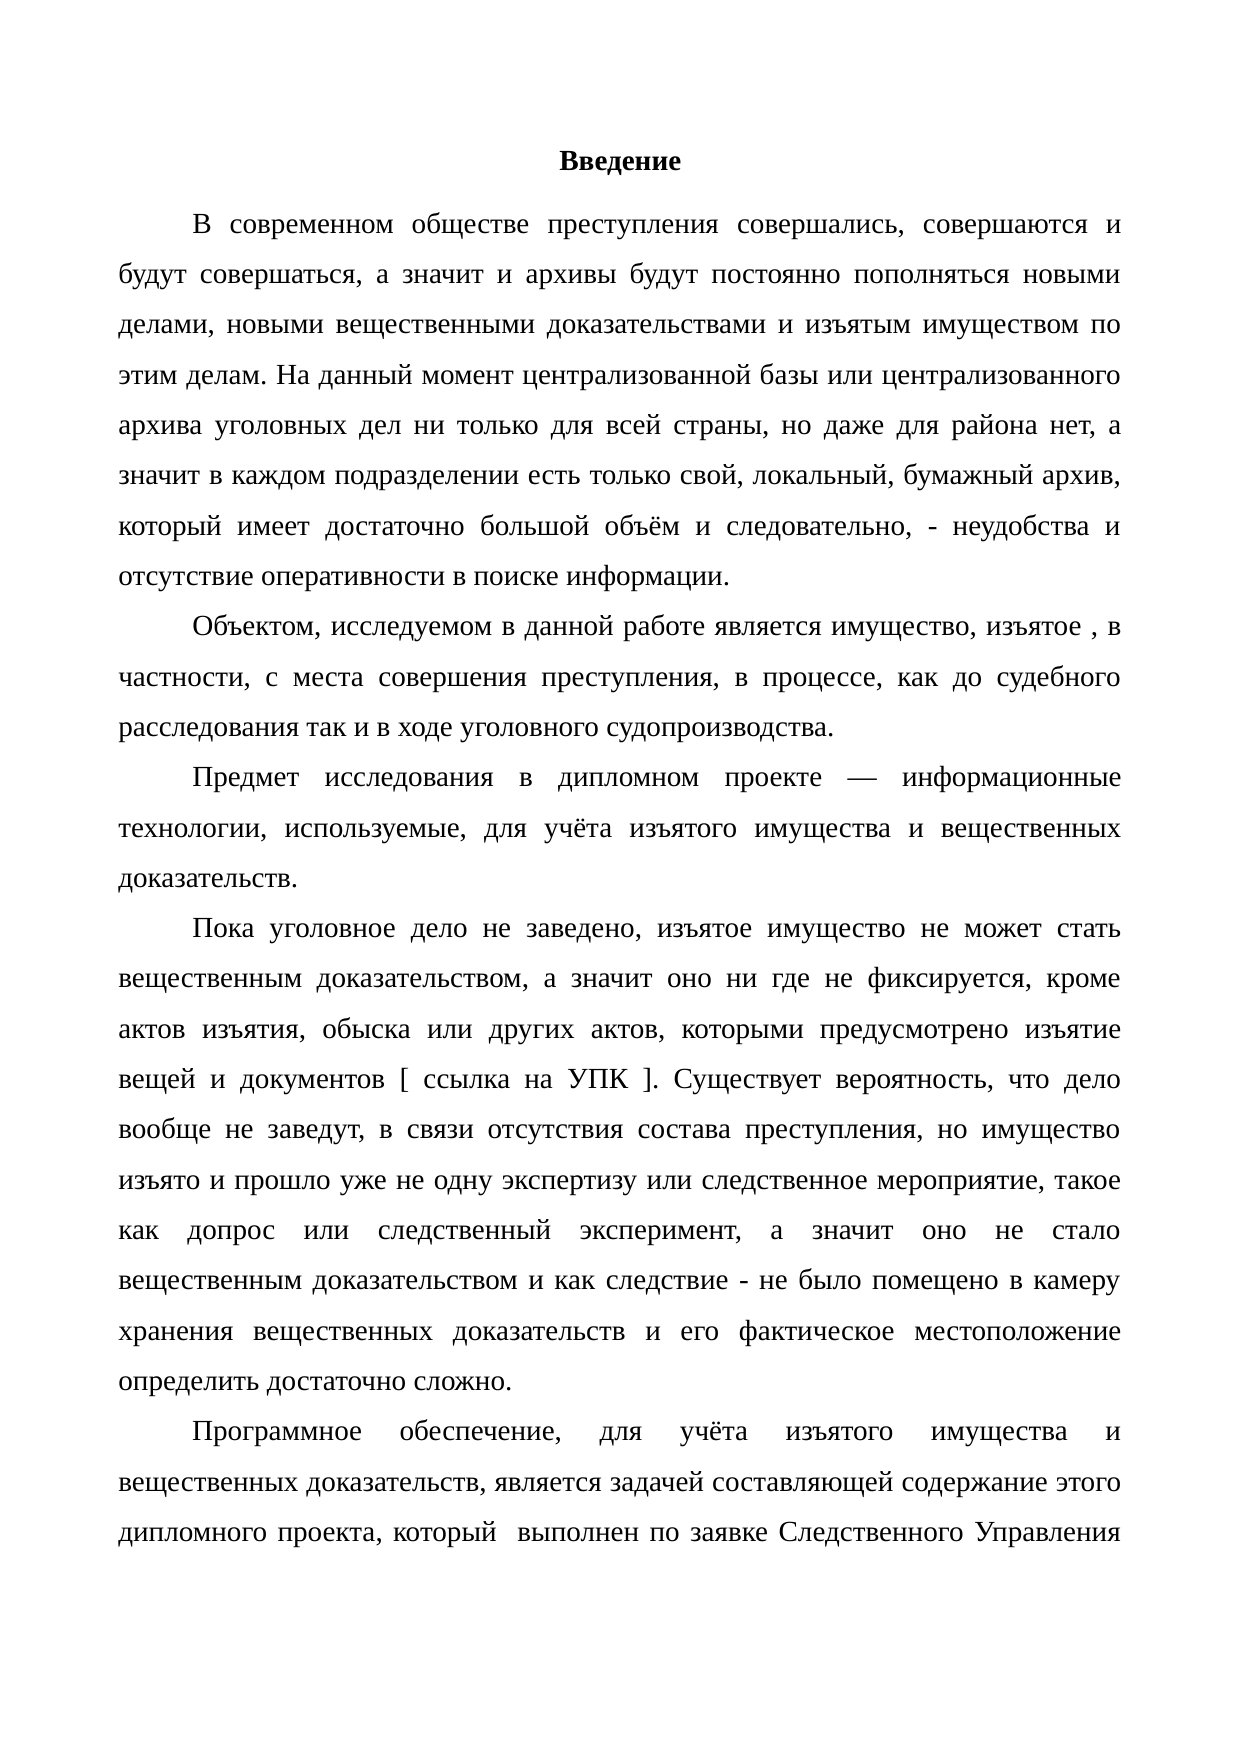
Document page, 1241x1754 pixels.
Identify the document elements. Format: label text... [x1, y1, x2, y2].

text Пока уголовное дело не заведено, изъятое имущество не может стать вещественным доказательством, а значит оно ни где не фиксируется, кроме актов изъятия, обыска или других актов, которыми предусмотрено изъятие вещей и документов [ ссылка на УПК ]. Существует вероятность, что дело вообще не заведут, в связи отсутствия состава преступления, но имущество изъято и прошло уже не одну экспертизу или следственное мероприятие, такое как допрос или следственный эксперимент, а значит оно не стало вещественным доказательством и как следствие - не было помещено в камеру хранения вещественных доказательств и его фактическое местоположение определить достаточно сложно. [118, 910, 1122, 1397]
text В современном обществе преступления совершались, совершаются и будут совершаться, а значит и архивы будут постоянно пополняться новыми делами, новыми вещественными доказательствами и изъятым имуществом по этим делам. На данный момент централизованной базы или централизованного архива уголовных дел ни только для всей страны, но даже для района нет, а значит в каждом подразделении есть только свой, локальный, бумажный архив, который имеет достаточно большой объём и следовательно, - неудобства и отсутствие оперативности в поиске информации. [118, 206, 1122, 592]
subtitle Введение [118, 143, 1122, 177]
text Предмет исследования в дипломном проекте — информационные технологии, используемые, для учёта изъятого имущества и вещественных доказательств. [118, 759, 1122, 893]
text Объектом, исследуемом в данной работе является имущество, изъятое , в частности, с места совершения преступления, в процессе, как до судебного расследования так и в ходе уголовного судопроизводства. [118, 608, 1122, 743]
text Программное обеспечение, для учёта изъятого имущества и вещественных доказательств, является задачей составляющей содержание этого дипломного проекта, который выполнен по заявке Следственного Управления [118, 1413, 1122, 1548]
